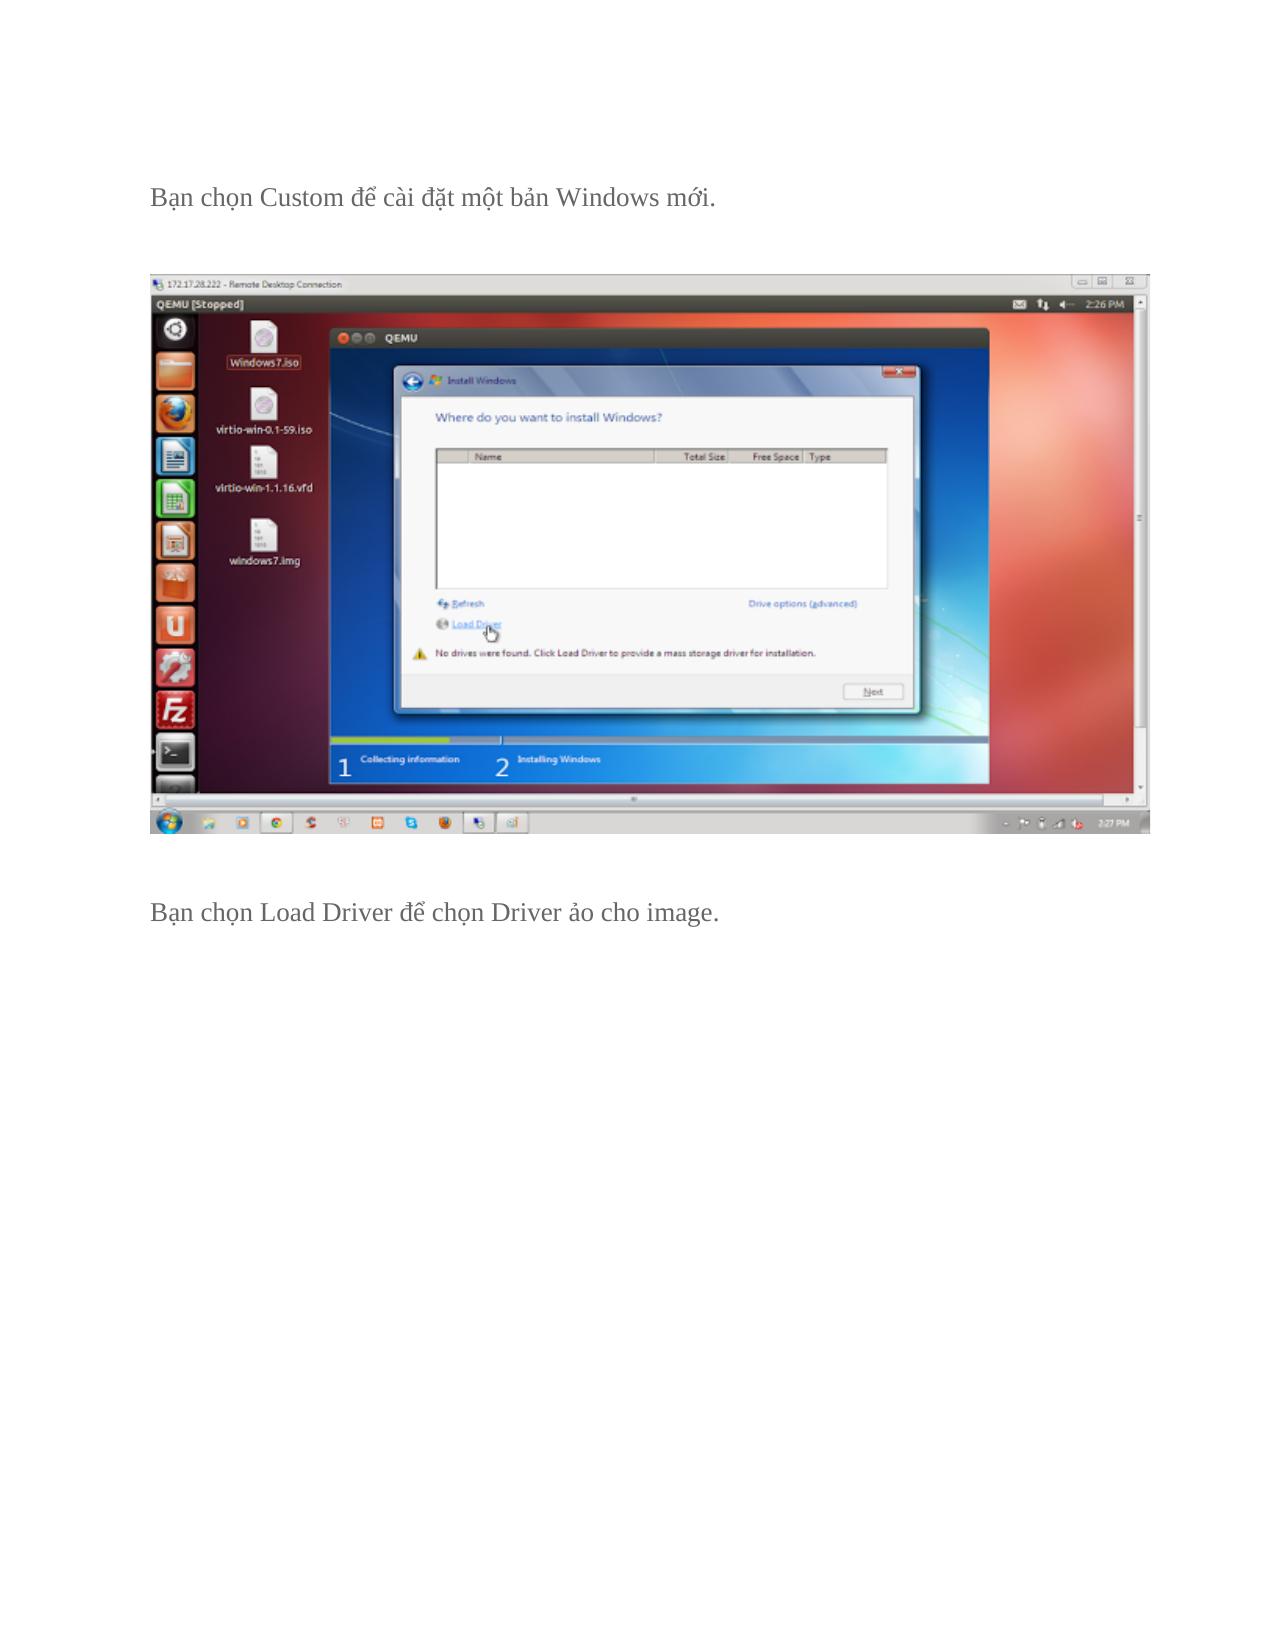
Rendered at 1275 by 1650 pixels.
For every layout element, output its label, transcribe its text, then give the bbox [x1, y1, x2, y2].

text Bạn chọn Load Driver để chọn Driver ảo cho image. [150, 896, 1125, 927]
text Bạn chọn Custom để cài đặt một bản Windows mới. [150, 181, 1125, 212]
